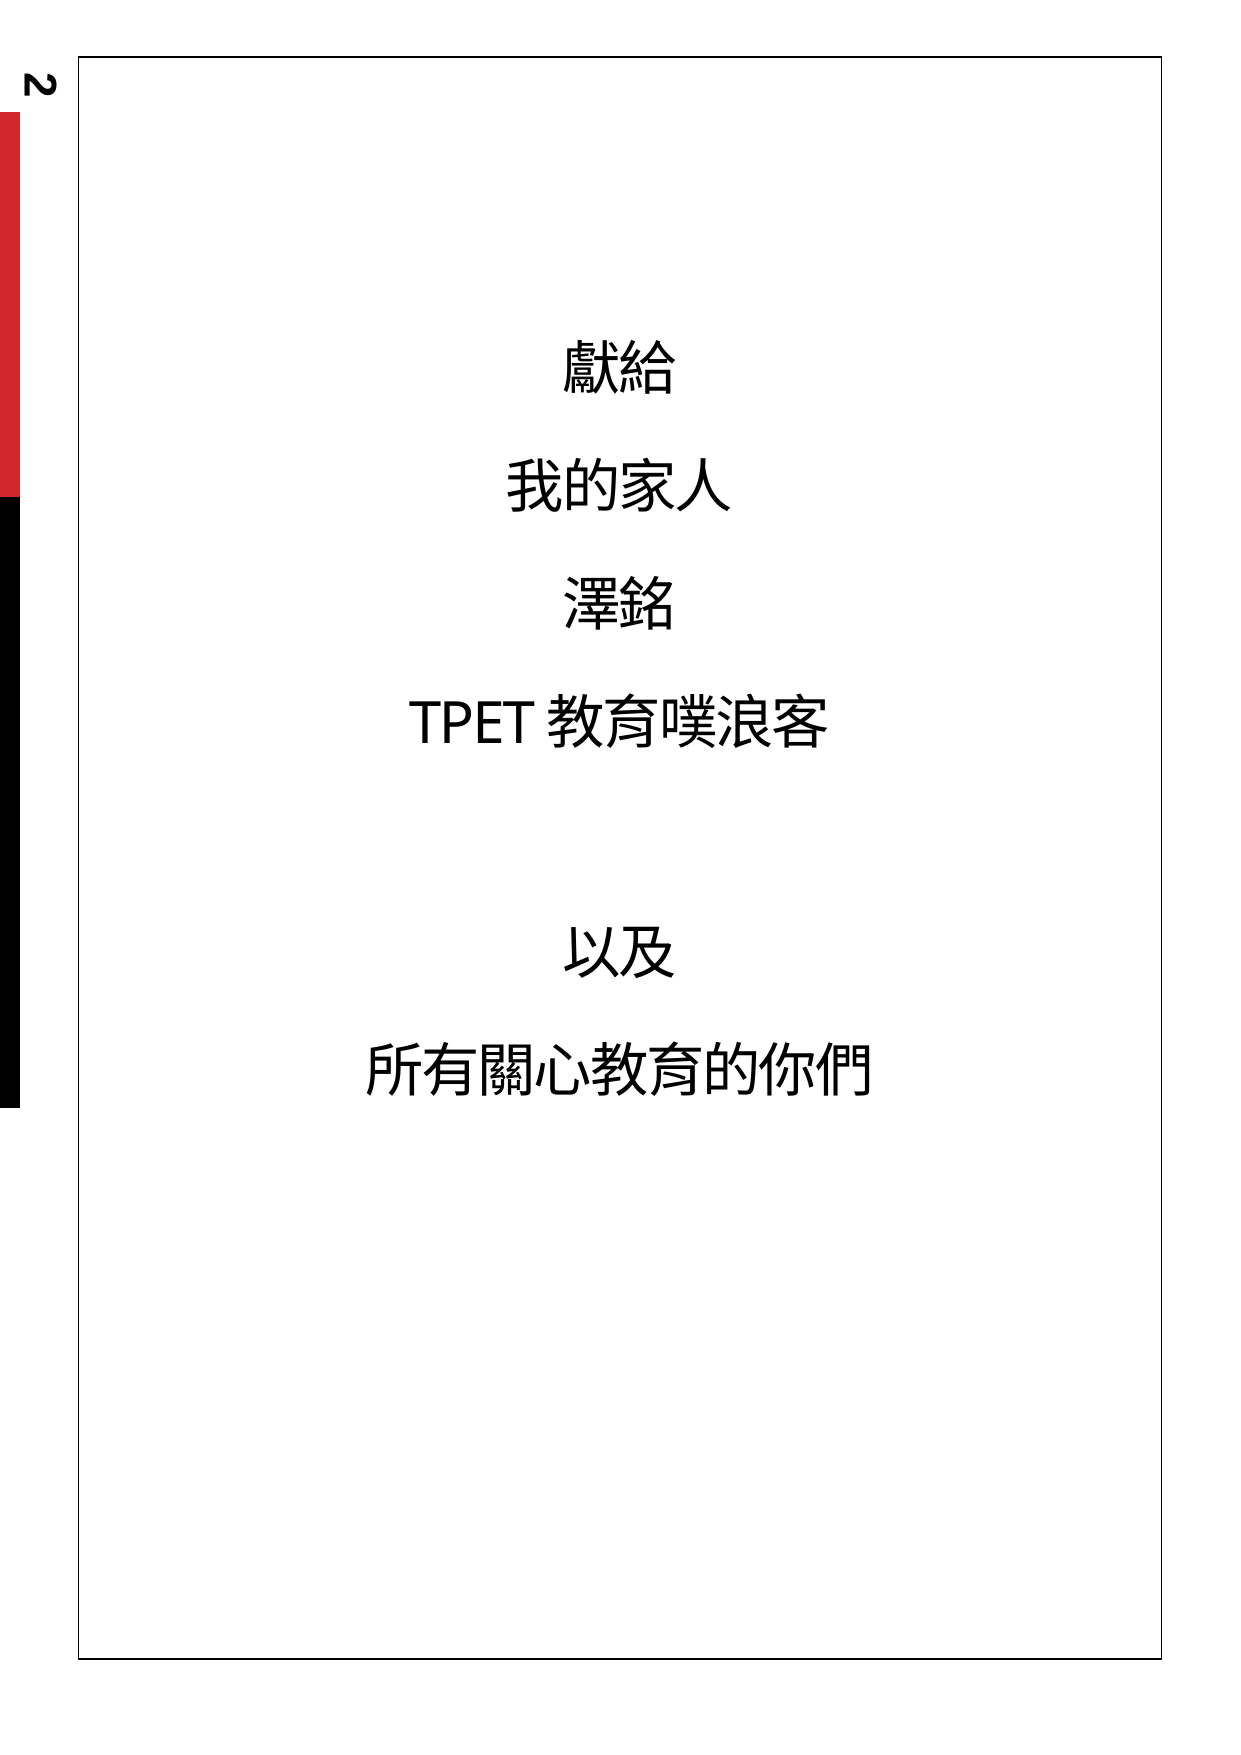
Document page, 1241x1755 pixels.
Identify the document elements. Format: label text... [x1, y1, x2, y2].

text 澤銘 [112, 558, 1128, 642]
text 我的家人 [112, 440, 1128, 524]
text TPET教育噗浪客 [112, 676, 1128, 760]
text 獻給 [112, 322, 1128, 406]
text 以及 [112, 906, 1128, 991]
text 所有關心教育的你們 [112, 1024, 1128, 1108]
